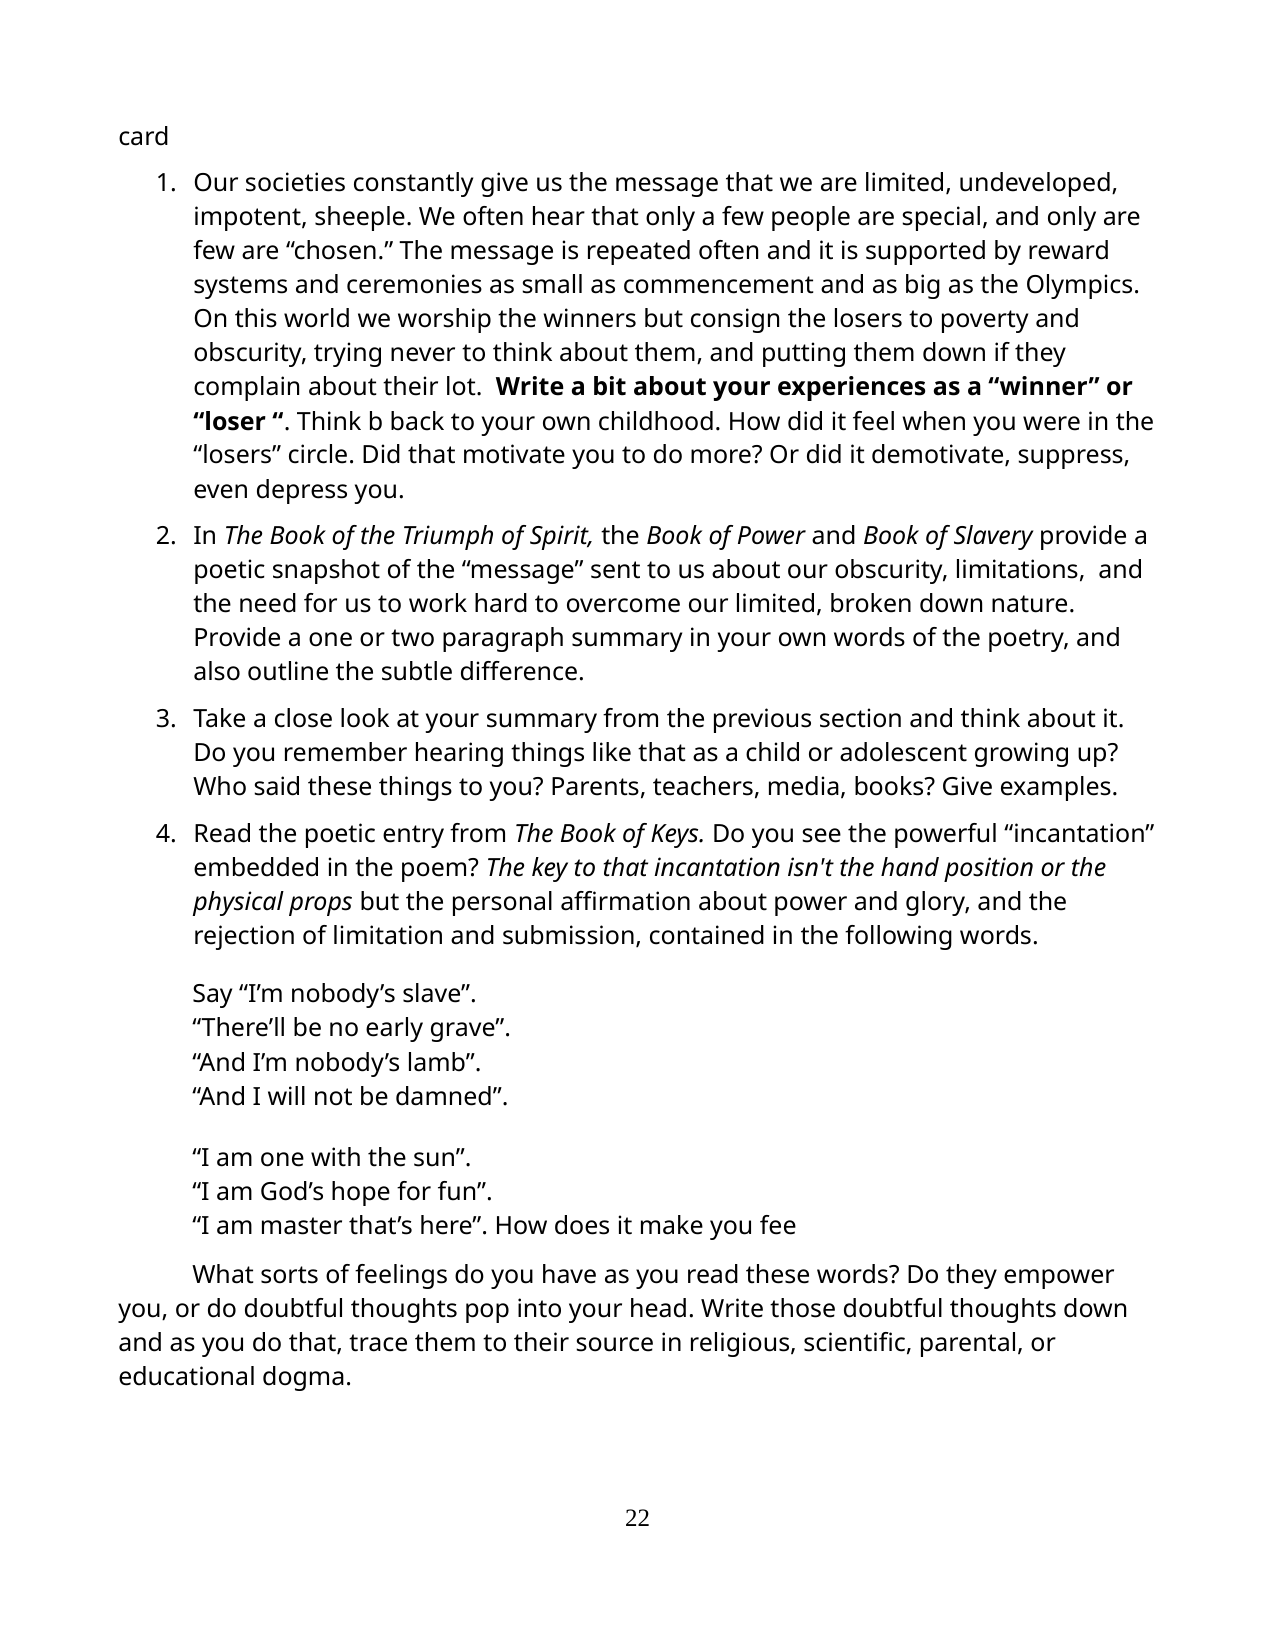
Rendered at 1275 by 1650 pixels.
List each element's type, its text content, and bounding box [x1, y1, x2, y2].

list Our societies constantly give us the message that we are limited, undeveloped, impotent, sheeple. We often hear that only a few people are special, and only are few are “chosen.” The message is repeated often and it is supported by reward systems and ceremonies as small as commencement and as big as the Olympics. On this world we worship the winners but consign the losers to poverty and obscurity, trying never to think about them, and putting them down if they complain about their lot. Write a bit about your experiences as a “winner” or “loser “. Think b back to your own childhood. How did it feel when you were in the “losers” circle. Did that motivate you to do more? Or did it demotivate, suppress, even depress you. [156, 165, 1157, 505]
list Take a close look at your summary from the previous section and think about it. Do you remember hearing things like that as a child or adolescent growing up? Who said these things to you? Parents, teachers, media, books? Give examples. [156, 701, 1157, 803]
text “I am one with the sun”. “I am God’s hope for fun”. “I am master that’s here”. How does it make you fee [192, 1139, 1157, 1241]
text What sorts of feelings do you have as you read these words? Do they empower you, or do doubtful thoughts pop into your head. Write those doubtful thoughts down and as you do that, trace them to their source in religious, scientific, parental, or educational dogma. [118, 1256, 1157, 1393]
text Say “I’m nobody’s slave”. “There’ll be no early grave”. “And I’m nobody’s lamb”. “And I will not be damned”. [192, 976, 1157, 1112]
list In The Book of the Triumph of Spirit, the Book of Power and Book of Slavery provide a poetic snapshot of the “message” sent to us about our obscurity, limitations, and the need for us to work hard to overcome our limited, broken down nature. Provide a one or two paragraph summary in your own words of the poetry, and also outline the subtle difference. [156, 518, 1157, 688]
text card [118, 118, 1157, 152]
list Read the poetic entry from The Book of Keys. Do you see the powerful “incantation” embedded in the poem? The key to that incantation isn't the hand position or the physical props but the personal affirmation about power and glory, and the rejection of limitation and submission, contained in the following words. [156, 815, 1157, 952]
